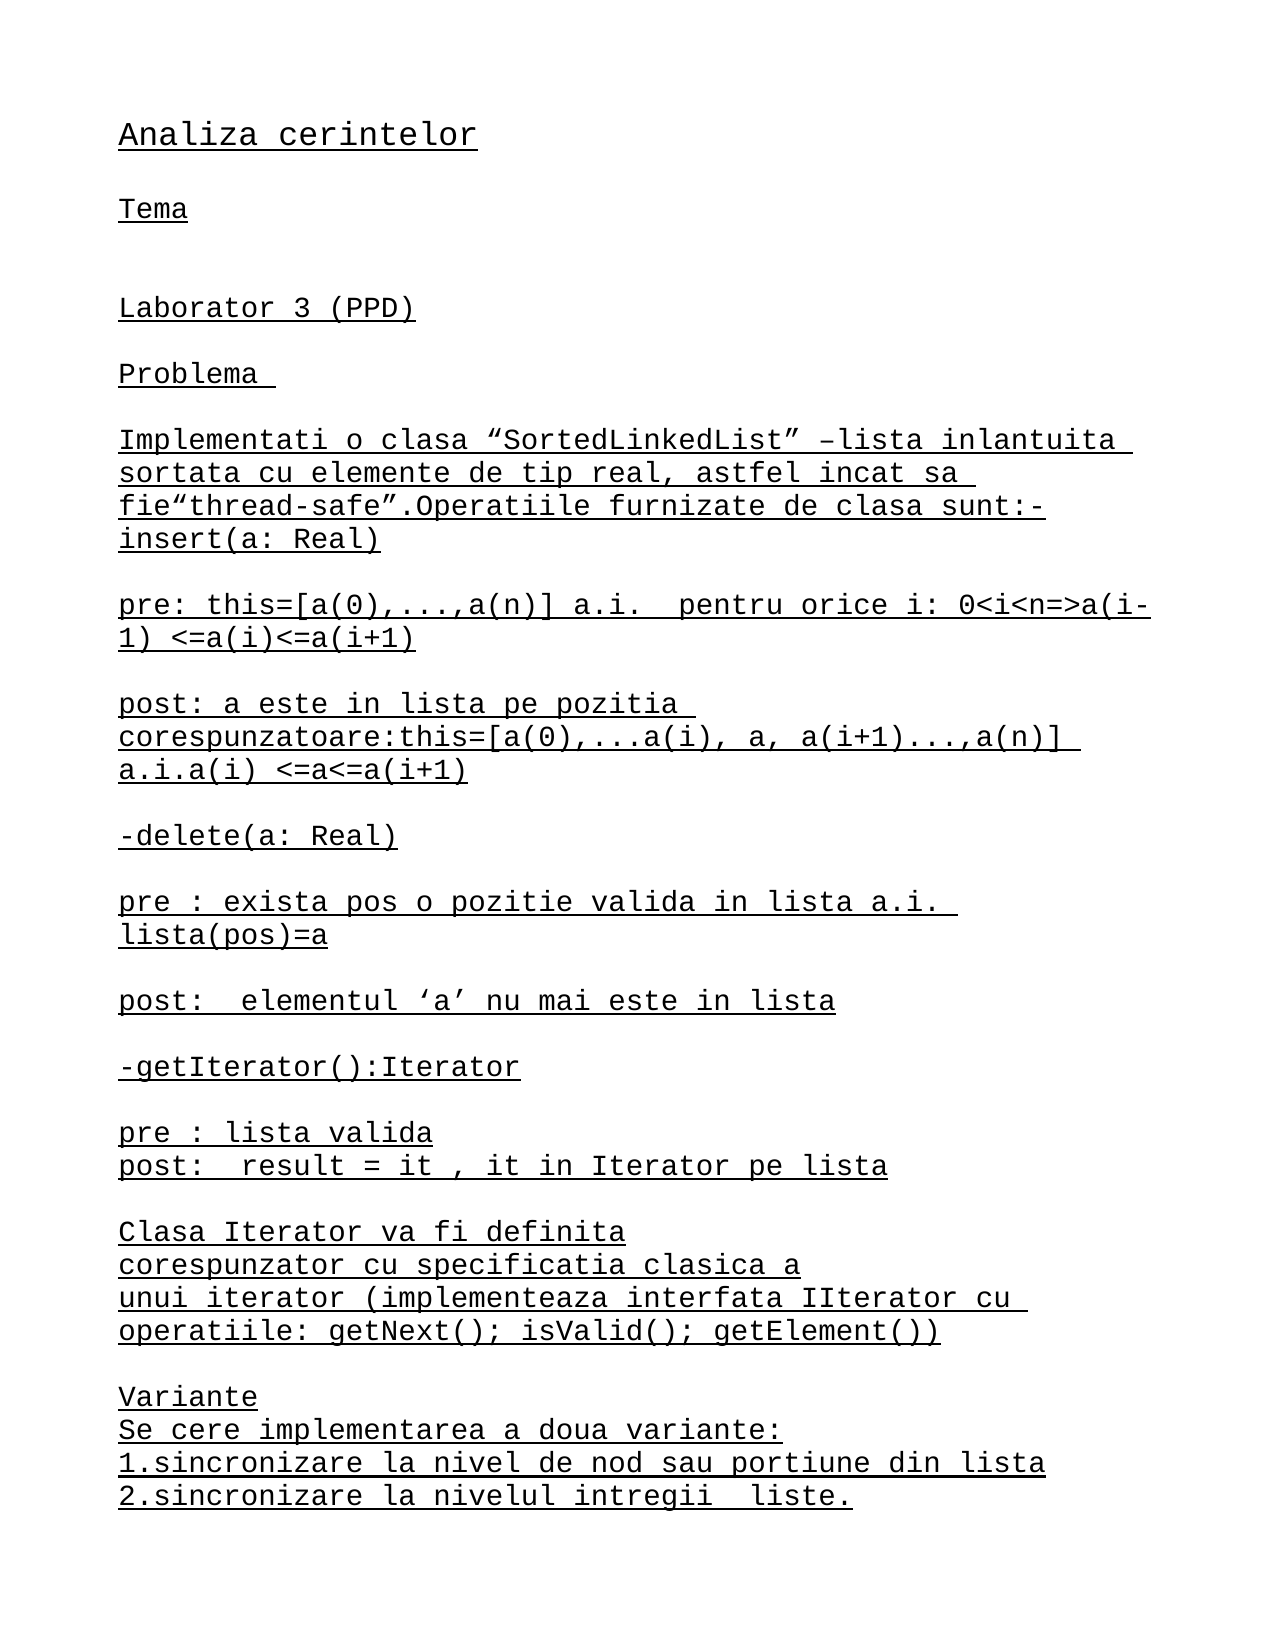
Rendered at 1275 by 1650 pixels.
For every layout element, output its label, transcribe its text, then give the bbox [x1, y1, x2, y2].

text pre : exista pos o pozitie valida in lista a.i. lista(pos)=a [118, 887, 1157, 953]
text Implementati o clasa “SortedLinkedList” –lista inlantuita sortata cu elemente de tip real, astfel incat sa fie“thread-safe”.Operatiile furnizate de clasa sunt:-insert(a: Real) [118, 425, 1157, 557]
text Laborator 3 (PPD) [118, 293, 1157, 326]
text post: a este in lista pe pozitia corespunzatoare:this=[a(0),...a(i), a, a(i+1)...,a(n)] a.i.a(i) <=a<=a(i+1) [118, 689, 1157, 788]
text 2.sincronizare la nivelul intregii liste. [118, 1482, 1157, 1514]
text corespunzator cu specificatia clasica a [118, 1250, 1157, 1283]
text pre: this=[a(0),...,a(n)] a.i. pentru orice i: 0<i<n=>a(i-1) <=a(i)<=a(i+1) [118, 590, 1157, 656]
text Tema [118, 194, 1157, 227]
text Clasa Iterator va fi definita [118, 1217, 1157, 1250]
text post: elementul ‘a’ nu mai este in lista [118, 986, 1157, 1019]
text unui iterator (implementeaza interfata IIterator cu operatiile: getNext(); isValid(); getElement()) [118, 1283, 1157, 1349]
text Problema [118, 359, 1157, 392]
text Se cere implementarea a doua variante: [118, 1416, 1157, 1448]
text 1.sincronizare la nivel de nod sau portiune din lista [118, 1448, 1157, 1482]
text -delete(a: Real) [118, 821, 1157, 854]
text pre : lista valida [118, 1118, 1157, 1151]
text Variante [118, 1382, 1157, 1416]
text -getIterator():Iterator [118, 1052, 1157, 1085]
text post: result = it , it in Iterator pe lista [118, 1151, 1157, 1184]
text Analiza cerintelor [118, 118, 1157, 156]
